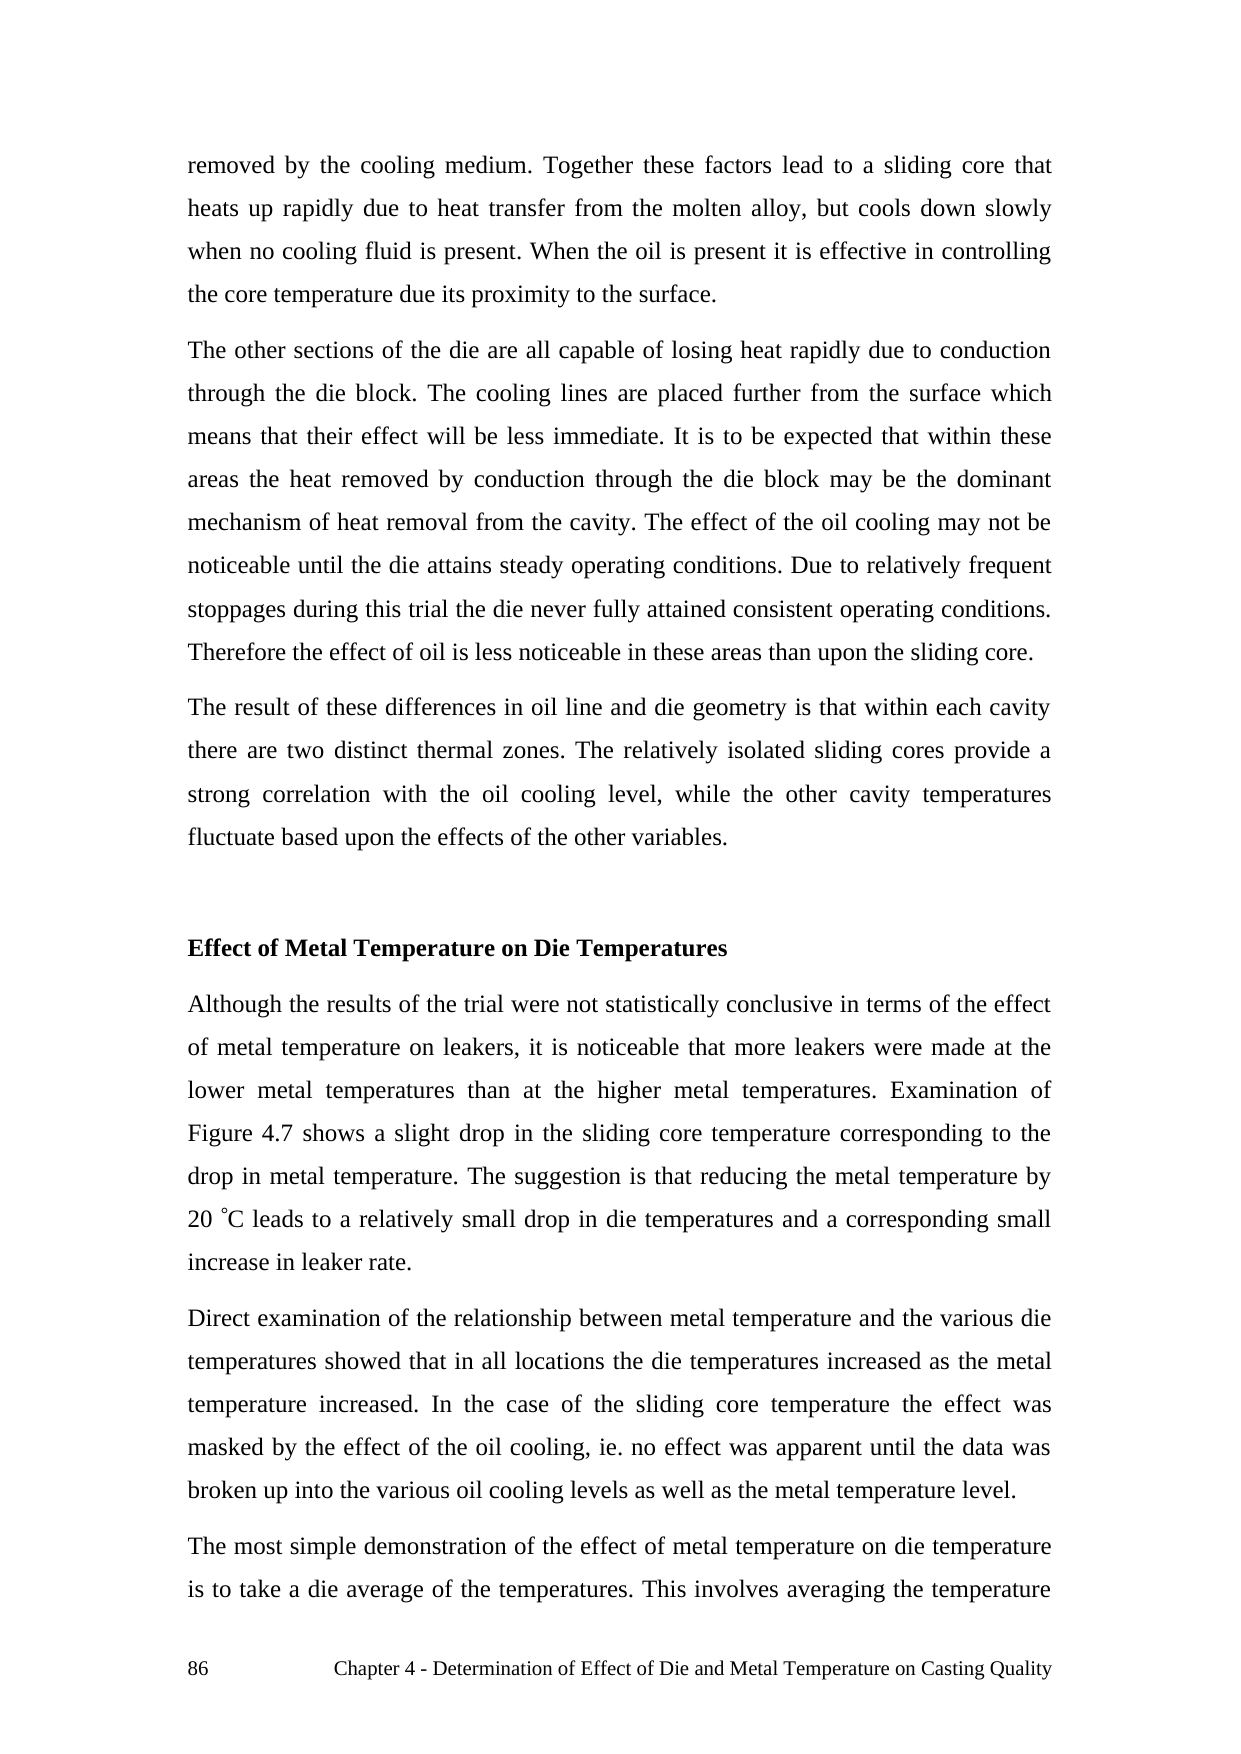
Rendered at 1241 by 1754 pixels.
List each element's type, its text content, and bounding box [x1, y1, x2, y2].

text The result of these differences in oil line and die geometry is that within each cavity there are two distinct thermal zones. The relatively isolated sliding cores provide a strong correlation with the oil cooling level, while the other cavity temperatures fluctuate based upon the effects of the other variables. [187, 692, 1053, 851]
text removed by the cooling medium. Together these factors lead to a sliding core that heats up rapidly due to heat transfer from the molten alloy, but cools down slowly when no cooling fluid is present. When the oil is present it is effective in controlling the core temperature due its proximity to the surface. [187, 150, 1053, 308]
text Although the results of the trial were not statistically conclusive in terms of the effect of metal temperature on leakers, it is noticeable that more leakers were made at the lower metal temperatures than at the higher metal temperatures. Examination of Figure 4 .7 shows a slight drop in the sliding core temperature corresponding to the drop in metal temperature. The suggestion is that reducing the metal temperature by 20 °C leads to a relatively small drop in die temperatures and a corresponding small increase in leaker rate. [187, 989, 1053, 1276]
text The other sections of the die are all capable of losing heat rapidly due to conduction through the die block. The cooling lines are placed further from the surface which means that their effect will be less immediate. It is to be expected that within these areas the heat removed by conduction through the die block may be the dominant mechanism of heat removal from the cavity. The effect of the oil cooling may not be noticeable until the die attains steady operating conditions. Due to relatively frequent stoppages during this trial the die never fully attained consistent operating conditions. Therefore the effect of oil is less noticeable in these areas than upon the sliding core. [187, 335, 1053, 666]
text Effect of Metal Temperature on Die Temperatures [187, 933, 1053, 962]
text The most simple demonstration of the effect of metal temperature on die temperature is to take a die average of the temperatures. This involves averaging the temperature over the four measured points in both cavities. This eight point average is less affected by the oil cooling level than the sliding core temperature. Figure 4 .12 shows the relationship between metal temperature level and the average die temperature graphically. We see that the higher metal temperature produces higher die temperatures, although the effect is less than the effect of the oil cooling level on the sliding core. Due to the relatively small effect we should ask whether this observed trend may be due to the influence of chance in our sampling. ie. Is it likely that metal temperature actually has no effect on the die temperatures and that the trend we have observed could result from random sampling of a single population with the observed standard deviation? This hypothesis can be readily tested using a t distribution. To do this we determine a t value using Equation 4 .6. [187, 1531, 1053, 1603]
text Direct examination of the relationship between metal temperature and the various die temperatures showed that in all locations the die temperatures increased as the metal temperature increased. In the case of the sliding core temperature the effect was masked by the effect of the oil cooling, ie. no effect was apparent until the data was broken up into the various oil cooling levels as well as the metal temperature level. [187, 1303, 1053, 1504]
